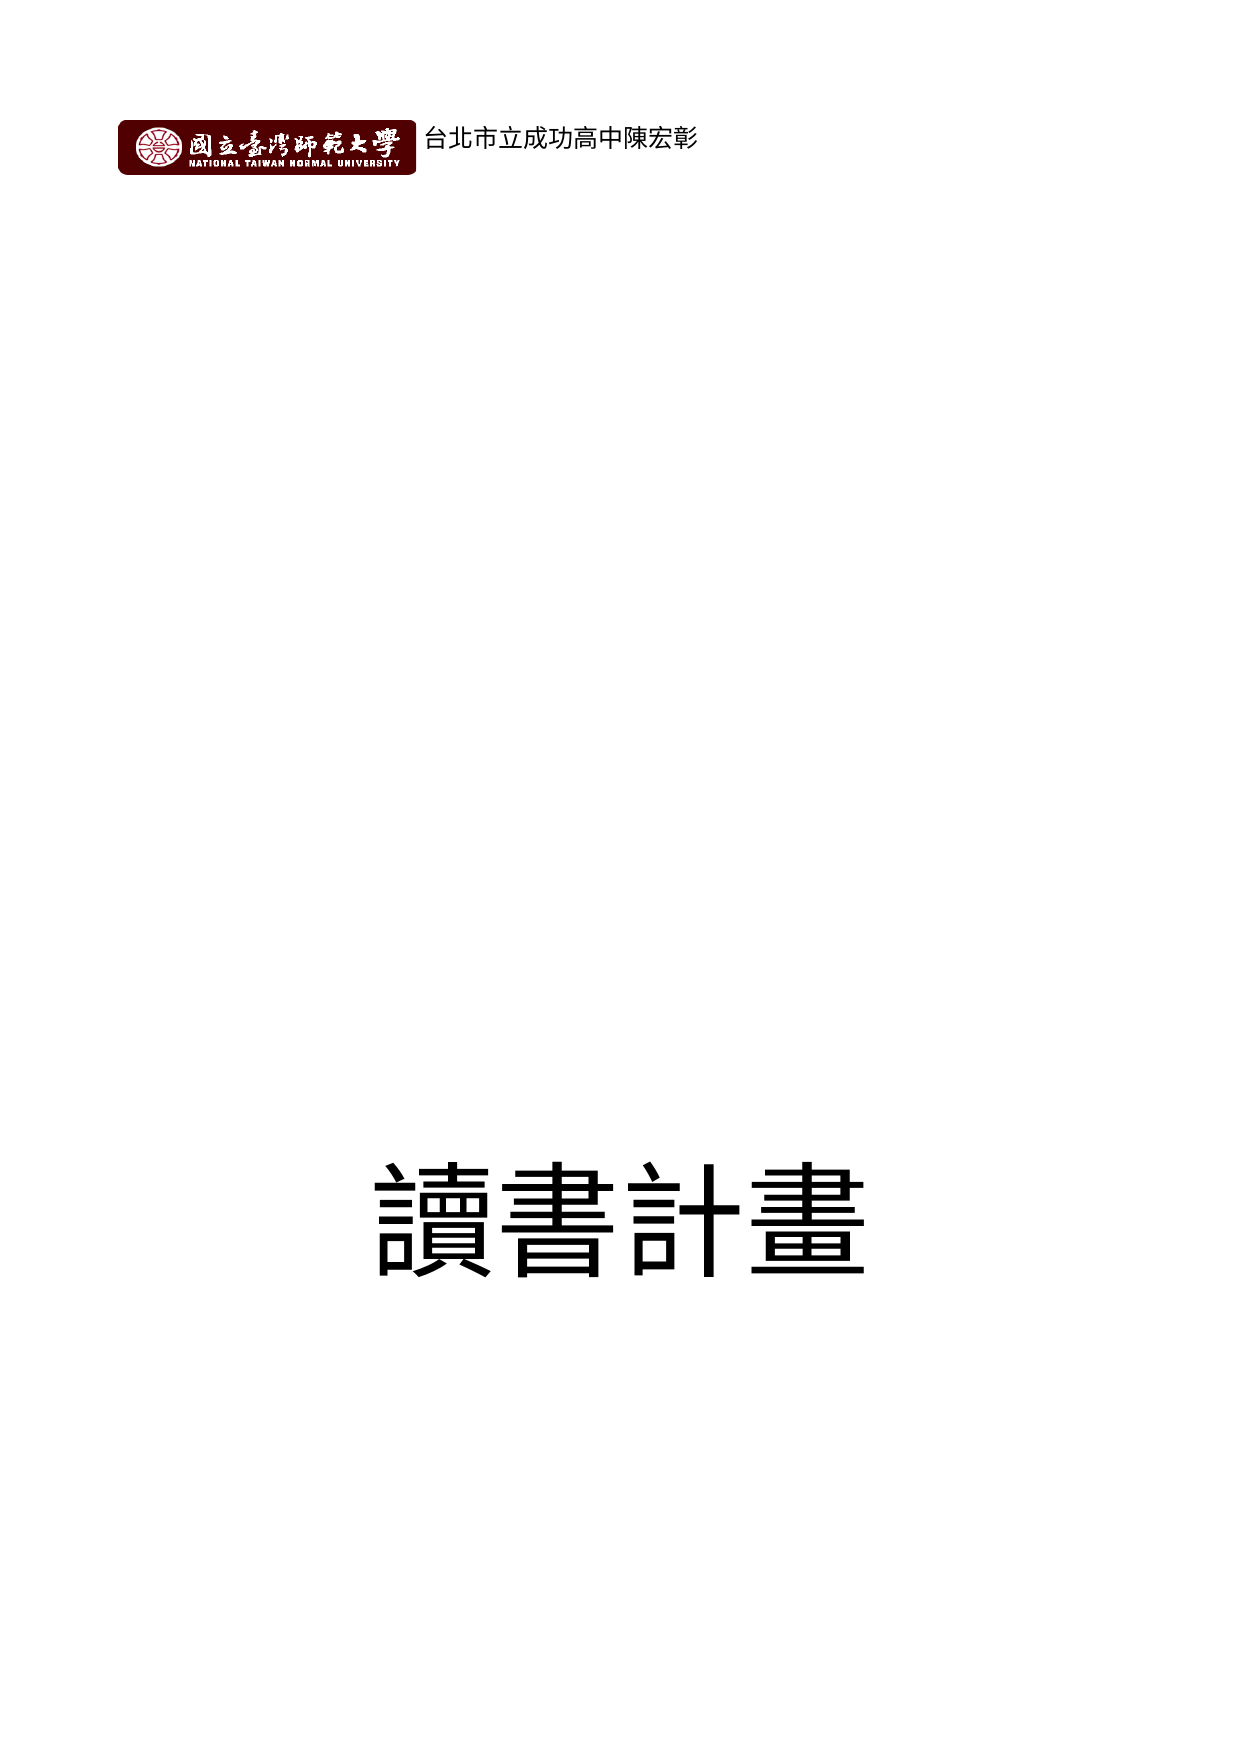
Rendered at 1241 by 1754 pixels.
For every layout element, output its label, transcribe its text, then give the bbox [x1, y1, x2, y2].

picture [118, 120, 417, 175]
text 讀書計畫 [118, 1122, 1122, 1303]
